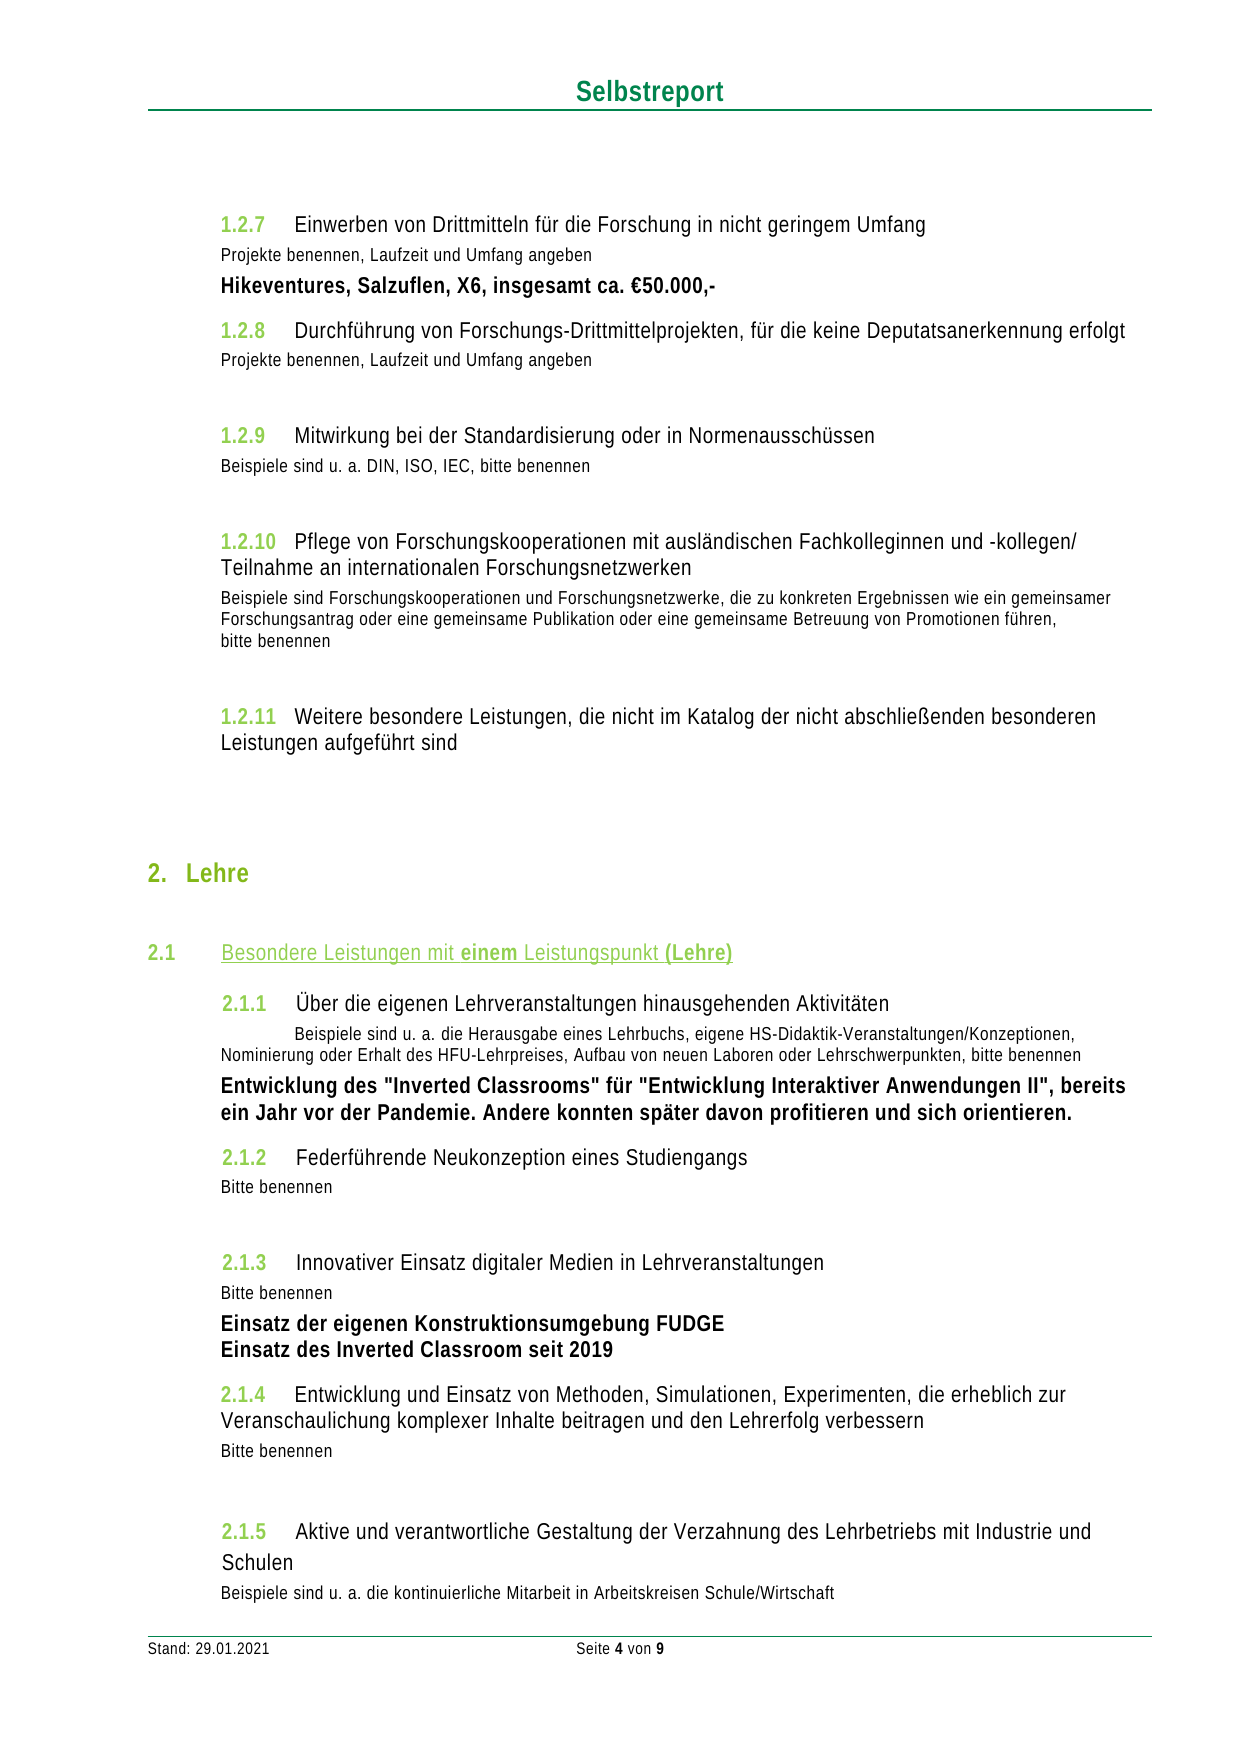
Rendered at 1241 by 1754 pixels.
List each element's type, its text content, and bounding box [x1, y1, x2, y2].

text Projekte benennen, Laufzeit und Umfang angeben [221, 349, 1152, 371]
text Bitte benennen [221, 1282, 1152, 1303]
text 2.1 Besondere Leistungen mit einem Leistungspunkt (Lehre) [148, 934, 1152, 965]
text 1.2.8 Durchführung von Forschungs-Drittmittelprojekten, für die keine Deputatsanerkennung erfolgt [148, 317, 1152, 343]
text 1.2.10 Pflege von Forschungskooperationen mit ausländischen Fachkolleginnen und -kollegen/ Teilnahme an internationalen Forschungsnetzwerken [148, 528, 1152, 581]
text 2.1.5 Aktive und verantwortliche Gestaltung der Verzahnung des Lehrbetriebs mit Industrie und Schulen [148, 1513, 1152, 1575]
text 2.1.2 Federführende Neukonzeption eines Studiengangs [148, 1144, 1152, 1170]
text Beispiele sind u. a. die Herausgabe eines Lehrbuchs, eigene HS-Didaktik-Veranstaltungen/Konzeptionen, Nominierung oder Erhalt des HFU-Lehrpreises, Aufbau von neuen Laboren oder Lehrschwerpunkten, bitte benennen [221, 1023, 1152, 1066]
text Projekte benennen, Laufzeit und Umfang angeben [221, 244, 1152, 265]
text 1.2.9 Mitwirkung bei der Standardisierung oder in Normenausschüssen [148, 422, 1152, 449]
text 2.1.4 Entwicklung und Einsatz von Methoden, Simulationen, Experimenten, die erheblich zur Veranschau­lichung komplexer Inhalte beitragen und den Lehrerfolg verbessern [148, 1381, 1152, 1434]
text 1.2.11 Weitere besondere Leistungen, die nicht im Katalog der nicht abschließenden besonderen Leistungen aufgeführt sind [148, 703, 1152, 756]
text Entwicklung des "Inverted Classrooms" für "Entwicklung Interaktiver Anwendungen II", bereits ein Jahr vor der Pandemie. Andere konnten später davon profitieren und sich orientieren. [221, 1072, 1152, 1125]
text Beispiele sind u. a. die kontinuierliche Mitarbeit in Arbeitskreisen Schule/Wirtschaft [221, 1582, 1152, 1603]
text Einsatz der eigenen Konstruktionsumgebung FUDGE Einsatz des Inverted Classroom seit 2019 [221, 1309, 1152, 1362]
text 1.2.7 Einwerben von Drittmitteln für die Forschung in nicht geringem Umfang [148, 211, 1152, 238]
text 2.1.1 Über die eigenen Lehrveranstaltungen hinausgehenden Aktivitäten [148, 990, 1152, 1017]
text Bitte benennen [221, 1440, 1152, 1462]
list Lehre [148, 857, 1152, 888]
text Hikeventures, Salzuflen, X6, insgesamt ca. €50.000,- [221, 272, 1152, 298]
text 2.1.3 Innovativer Einsatz digitaler Medien in Lehrveranstaltungen [148, 1249, 1152, 1276]
text Beispiele sind u. a. DIN, ISO, IEC, bitte benennen [221, 455, 1152, 476]
text Beispiele sind Forschungskooperationen und Forschungsnetzwerke, die zu konkreten Ergebnissen wie ein gemeinsamer Forschungsantrag oder eine gemeinsame Publikation oder eine gemeinsame Betreuung von Promotionen führen, bitte benennen [221, 587, 1152, 651]
text Bitte benennen [221, 1176, 1152, 1198]
